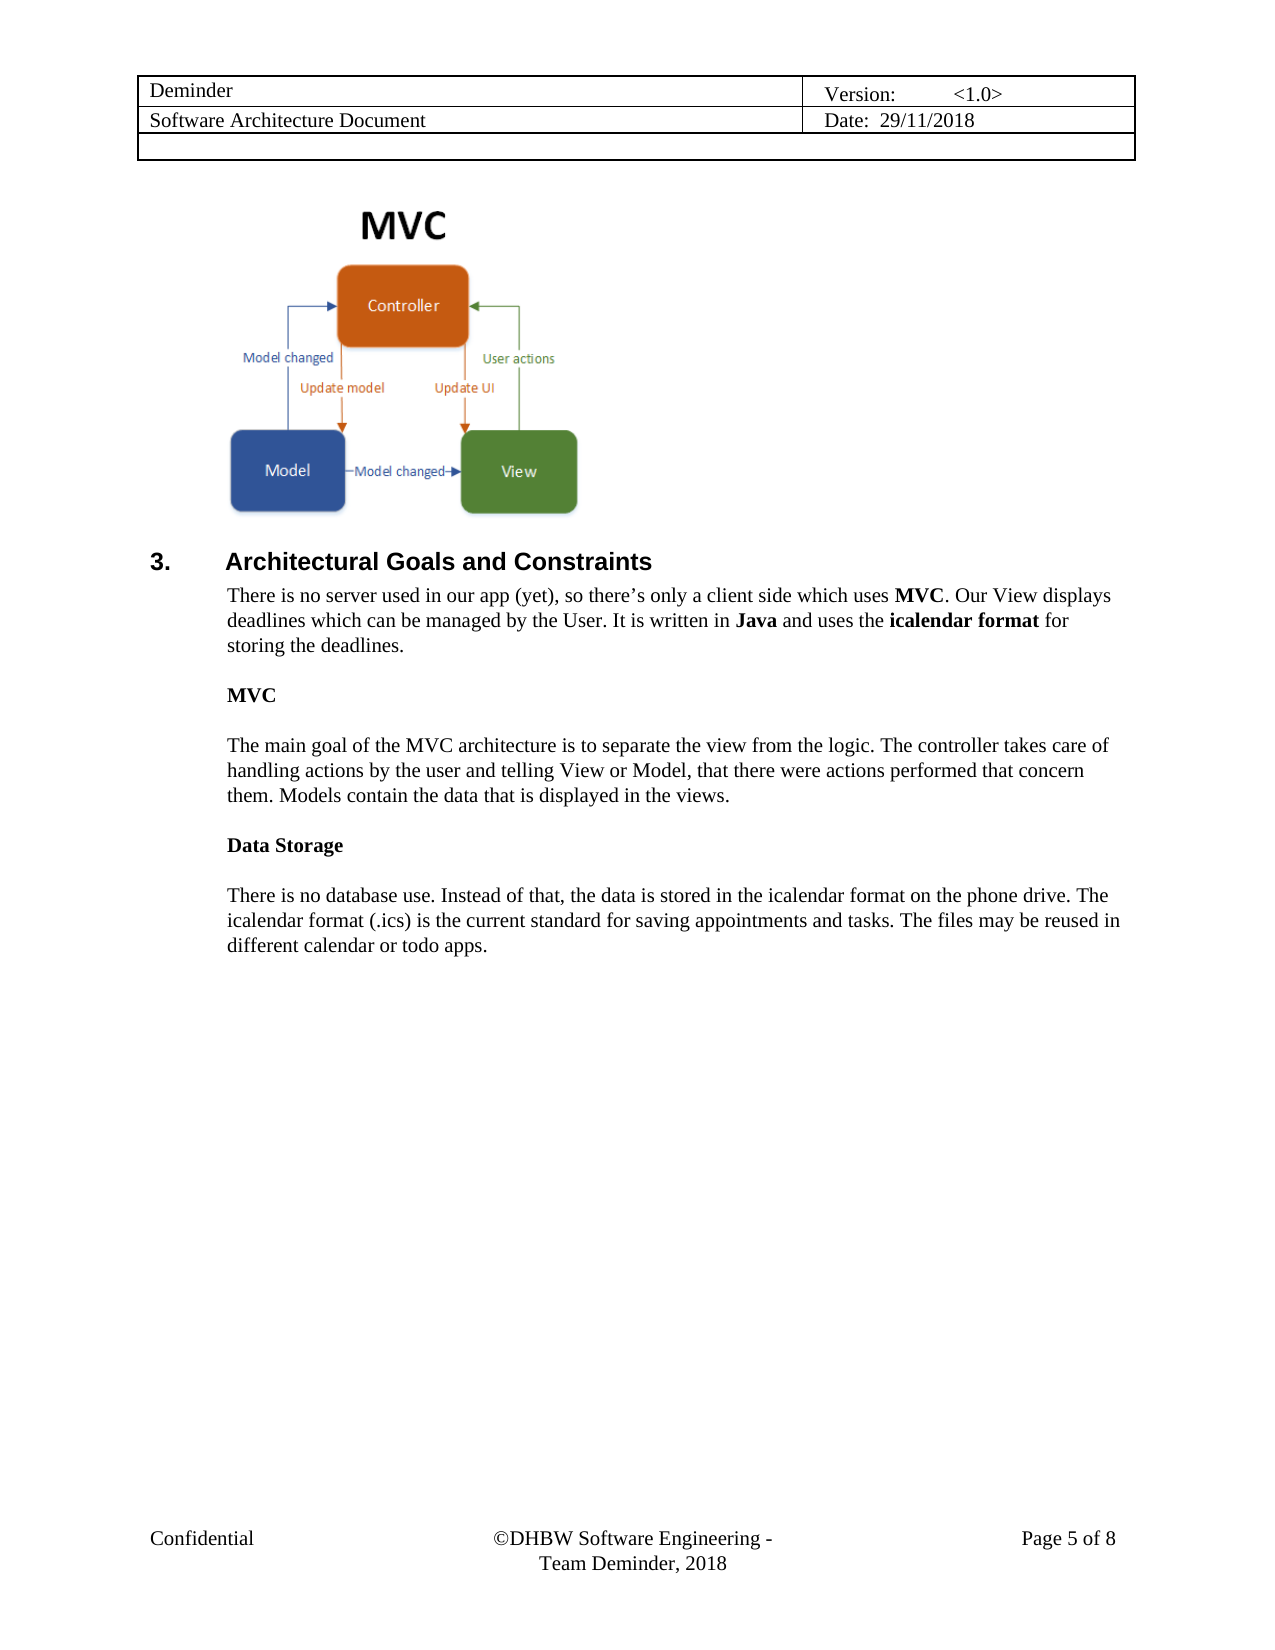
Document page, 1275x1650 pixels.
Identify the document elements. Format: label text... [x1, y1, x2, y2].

text There is no database use. Instead of that, the data is stored in the icalendar format on the phone drive. The icalendar format (.ics) is the current standard for saving appointments and tasks. The files may be reused in different calendar or todo apps. [227, 882, 1125, 957]
subtitle Architectural Goals and Constraints [150, 547, 1125, 575]
text There is no server used in our app (yet), so there’s only a client side which uses MVC. Our View displays deadlines which can be managed by the User. It is written in Java and uses the icalendar format for storing the deadlines. [227, 582, 1125, 657]
text MVC [227, 682, 1125, 707]
text The main goal of the MVC architecture is to separate the view from the logic. The controller takes care of handling actions by the user and telling View or Model, that there were actions performed that concern them. Models contain the data that is displayed in the views. [227, 732, 1125, 807]
picture [225, 185, 591, 522]
text Data Storage [227, 832, 1125, 857]
